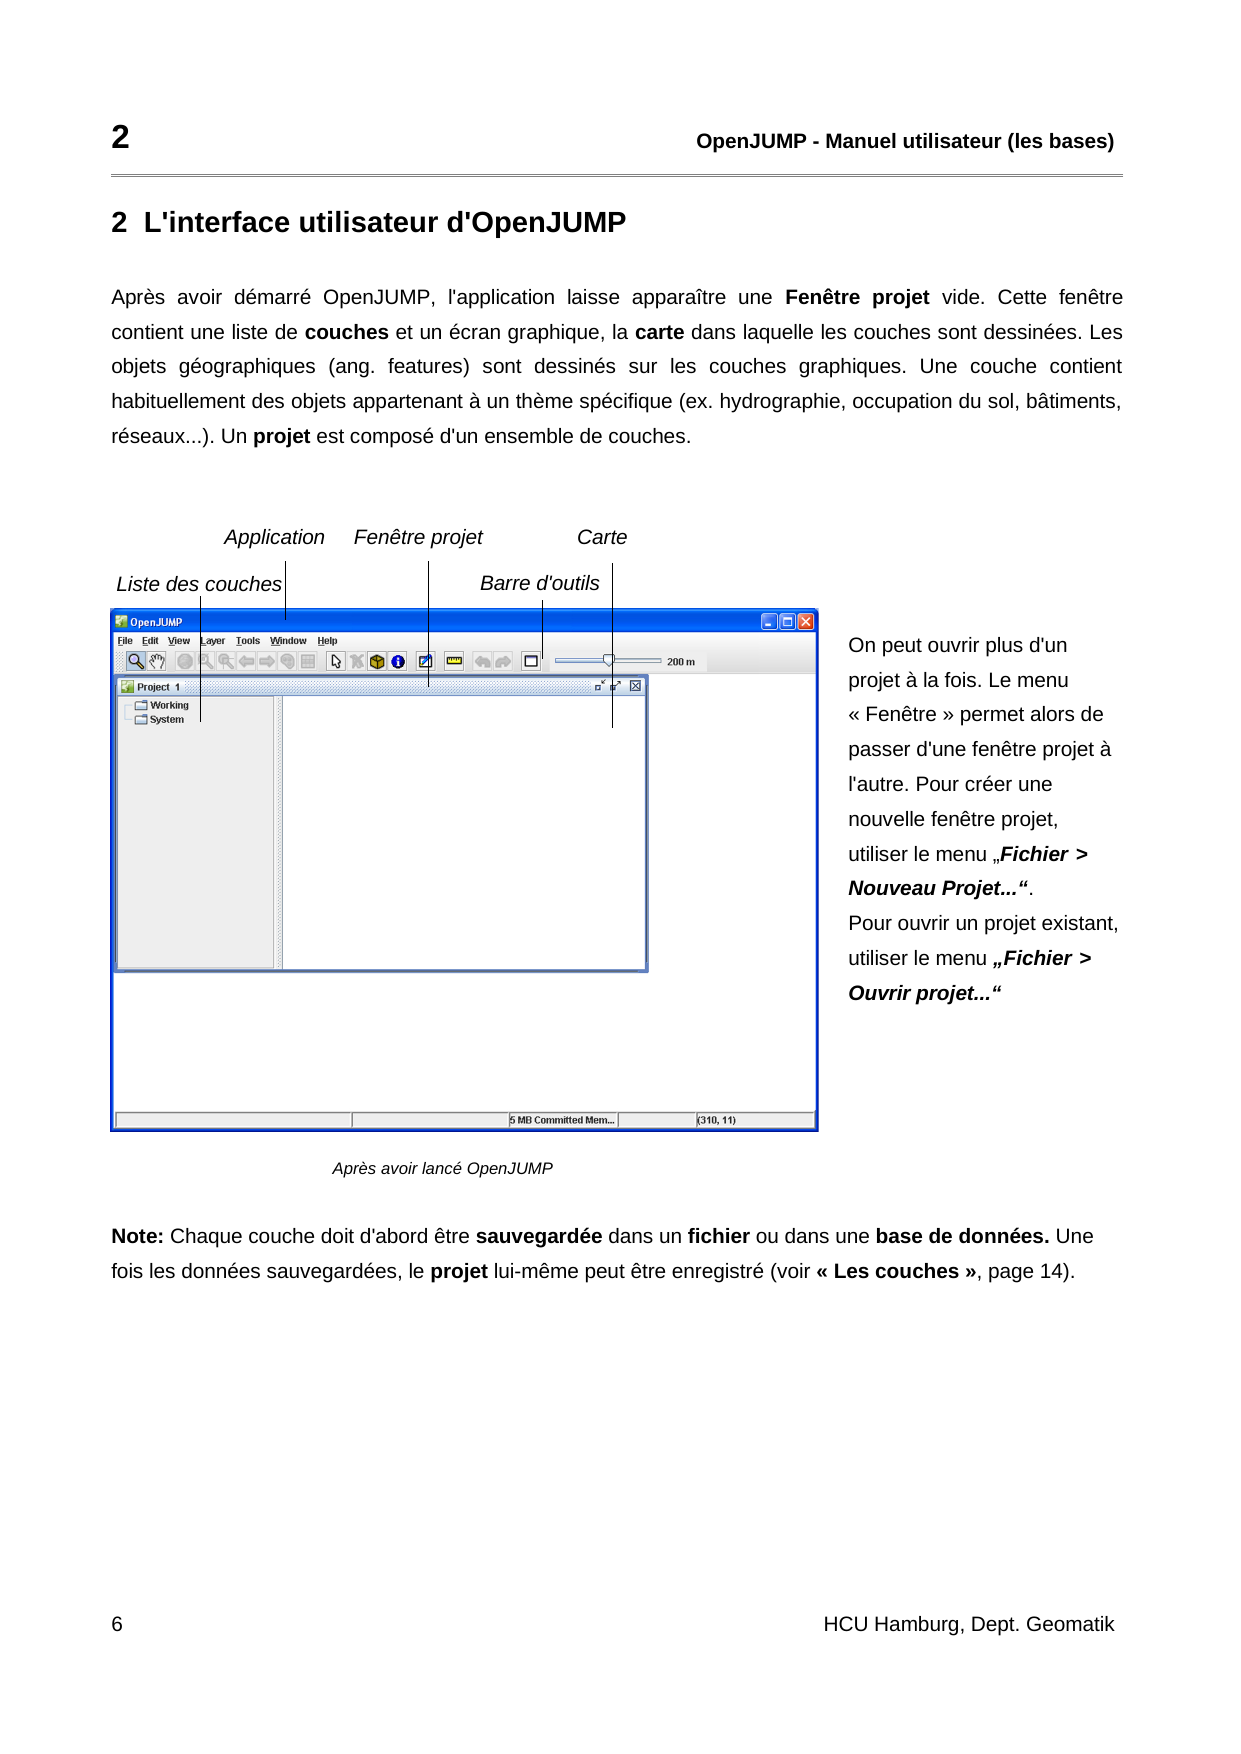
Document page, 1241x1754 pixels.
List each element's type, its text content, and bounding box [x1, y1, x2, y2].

picture [110, 608, 819, 1132]
text On peut ouvrir plus d'un projet à la fois. Le menu « Fenêtre » permet alors de passer d'une fenêtre projet à l'autre. Pour créer une nouvelle fenêtre projet, utiliser le menu „Fichier > Nouveau Projet...“. [819, 633, 1123, 900]
text Note: Chaque couche doit d'abord être sauvegardée dans un fichier ou dans une base de données. Une fois les données sauvegardées, le projet lui-même peut être enregistré (voir « Les couches », page 13). [111, 1225, 1123, 1283]
subtitle L'interface utilisateur d'OpenJUMP [111, 206, 1123, 238]
text Après avoir démarré OpenJUMP, l'application laisse apparaître une Fenêtre projet vide. Cette fenêtre contient une liste de couches et un écran graphique, la carte dans laquelle les couches sont dessinées. Les objets géographiques (ang. features) sont dessinés sur les couches graphiques. Une couche contient habituellement des objets appartenant à un thème spécifique (ex. hydrographie, occupation du sol, bâtiments, réseaux...). Un projet est composé d'un ensemble de couches. [111, 286, 1123, 448]
text Pour ouvrir un projet existant, utiliser le menu „Fichier > Ouvrir projet...“ [819, 912, 1123, 1005]
text Après avoir lancé OpenJUMP [111, 1155, 1123, 1179]
